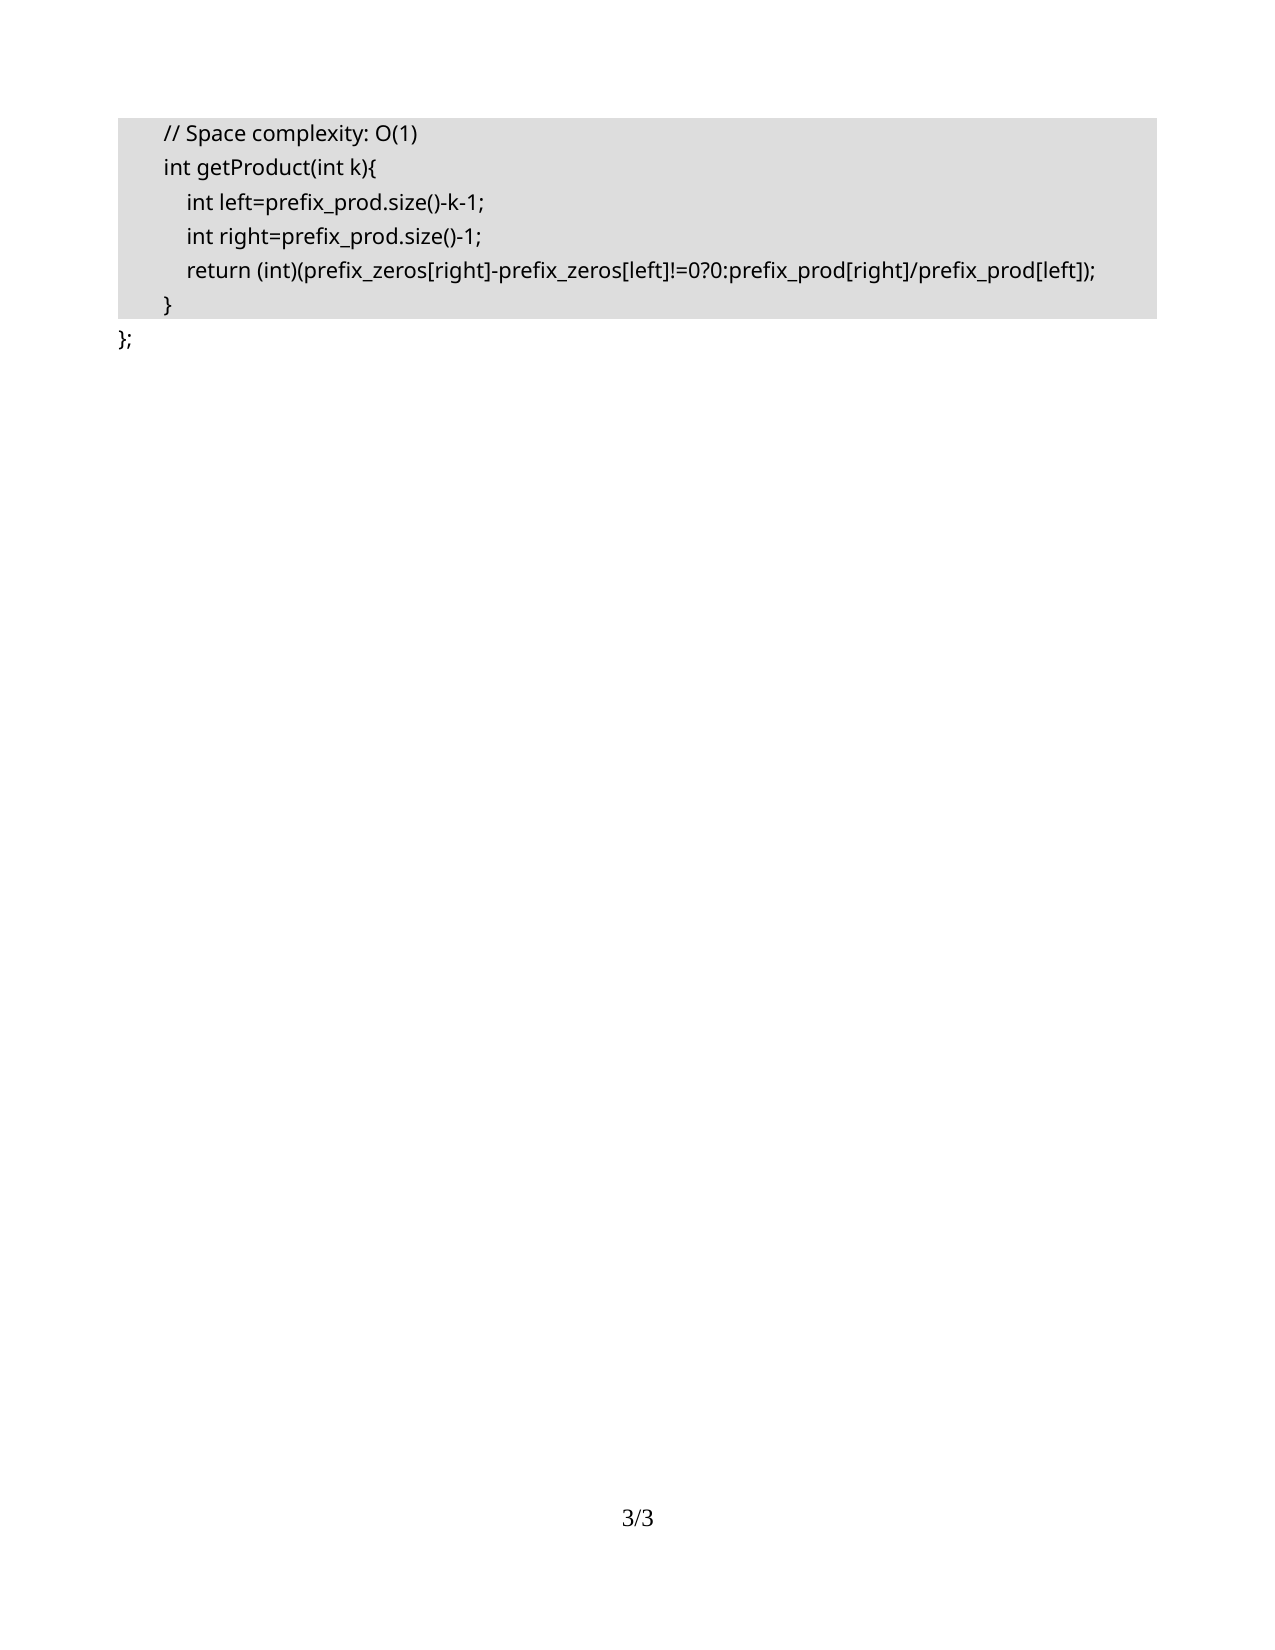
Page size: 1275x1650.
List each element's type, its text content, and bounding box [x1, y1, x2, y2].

text return (int)(prefix_zeros[right]-prefix_zeros[left]!=0?0:prefix_prod[right]/prefix_prod[left]); [118, 255, 1157, 284]
text }; [118, 323, 1157, 353]
text int getProduct(int k){ [118, 152, 1157, 182]
text int right=prefix_prod.size()-1; [118, 221, 1157, 250]
text } [118, 289, 1157, 319]
text // Space complexity: O(1) [118, 118, 1157, 148]
text int left=prefix_prod.size()-k-1; [118, 186, 1157, 216]
